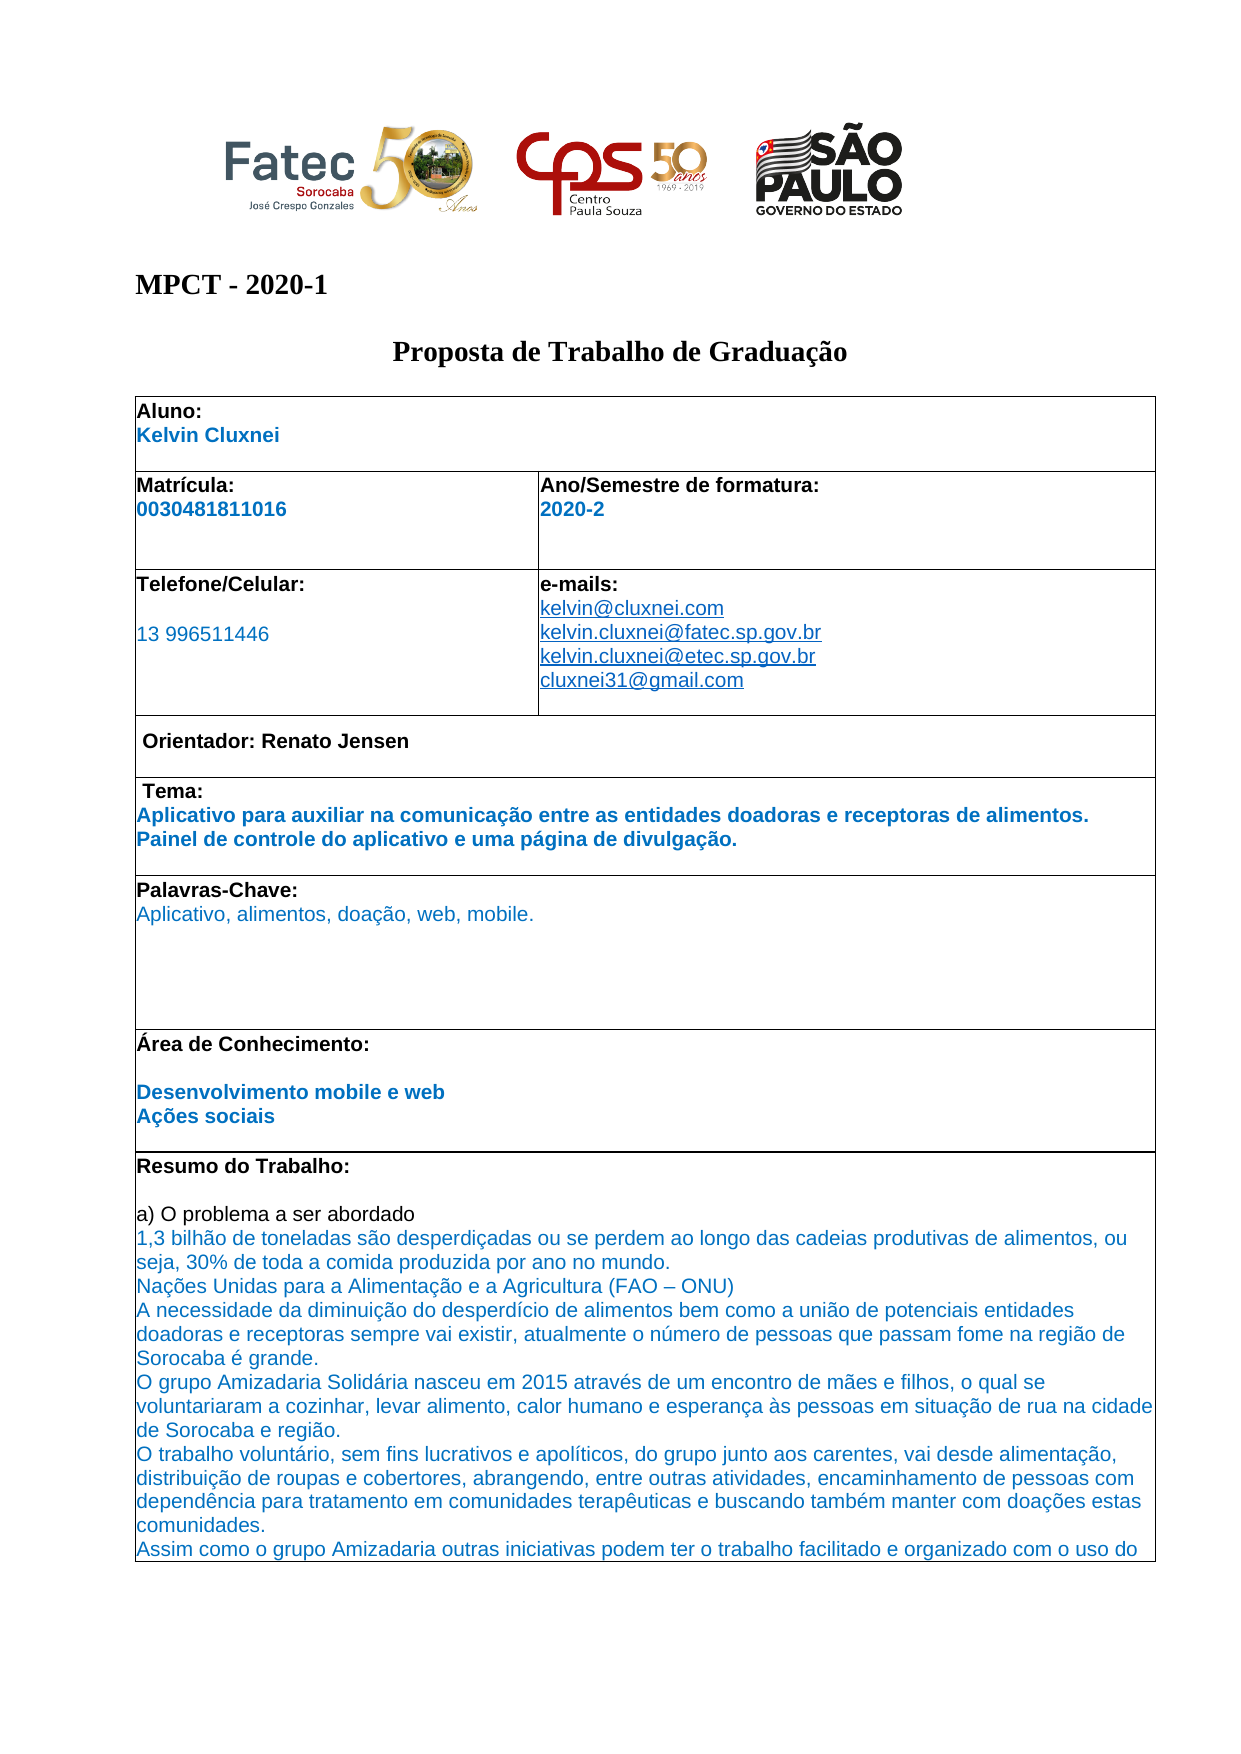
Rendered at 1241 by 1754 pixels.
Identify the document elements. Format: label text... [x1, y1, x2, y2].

table_cell Telefone/Celular: [136, 570, 538, 619]
table_cell Área de Conhecimento: Desenvolvimento mobile e web Ações sociais [136, 1030, 1155, 1151]
table_cell Ano/Semestre de formatura: 2020-2 [539, 472, 1155, 569]
text MPCT - 2020-1 [135, 267, 1105, 300]
table_header Aluno: Kelvin Cluxnei [136, 397, 1155, 471]
table_cell Resumo do Trabalho: a) O problema a ser abordado 1,3 bilhão de toneladas são desperdiçadas ou se perdem ao longo das cadeias produtivas de alimentos, ou seja, 30% de toda a comida produzida por ano no mundo. Nações Unidas para a Alimentação e a Agricultura (FAO – ONU) A necessidade da diminuição do desperdício de alimentos bem como a união de potenciais entidades doadoras e receptoras sempre vai existir, atualmente o número de pessoas que passam fome na região de Sorocaba é grande. O grupo Amizadaria Solidária nasceu em 2015 através de um encontro de mães e filhos, o qual se voluntariaram a cozinhar, levar alimento, calor humano e esperança às pessoas em situação de rua na cidade de Sorocaba e região. O trabalho voluntário, sem fins lucrativos e apolíticos, do grupo junto aos carentes, vai desde alimentação, distribuição de roupas e cobertores, abrangendo, entre outras atividades, encaminhamento de pessoas com dependência para tratamento em comunidades terapêuticas e buscando também manter com doações estas comunidades. Assim como o grupo Amizadaria outras iniciativas podem ter o trabalho facilitado e organizado com o uso do [136, 1153, 1155, 1561]
table_cell Palavras-Chave: Aplicativo, alimentos, doação, web, mobile. [136, 876, 1155, 1029]
table_cell Orientador: Renato Jensen [136, 716, 1155, 777]
text Proposta de Trabalho de Graduação [135, 334, 1105, 367]
table_cell Matrícula: 0030481811016 [136, 472, 538, 569]
picture [195, 73, 1046, 267]
table_cell 13 996511446 [136, 620, 538, 715]
table_cell e-mails: kelvin@cluxnei.com kelvin.cluxnei@fatec.sp.gov.br kelvin.cluxnei@etec.sp.gov.br cluxnei31@gmail.com [539, 570, 1155, 715]
table_cell Tema: Aplicativo para auxiliar na comunicação entre as entidades doadoras e receptoras de alimentos. Painel de controle do aplicativo e uma página de divulgação. [136, 778, 1155, 875]
